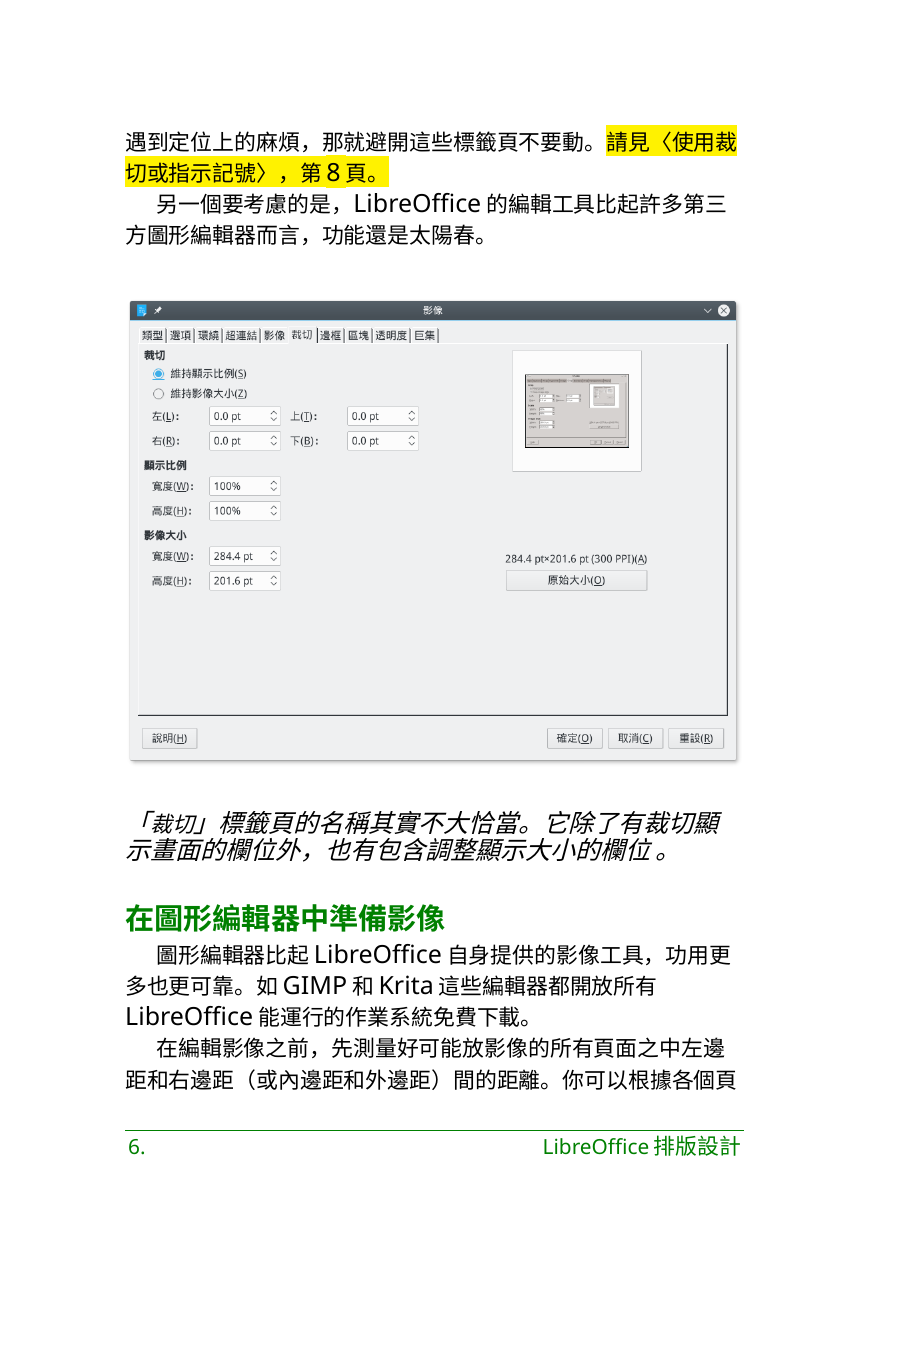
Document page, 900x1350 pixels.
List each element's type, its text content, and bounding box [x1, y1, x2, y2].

picture [125, 296, 744, 769]
table_cell 「裁切」標籤頁的名稱其實不大恰當。它除了有裁切顯示畫面的欄位外，也有包含調整顯示大小的欄位 。 [125, 802, 744, 864]
text 另一個要考慮的是，LibreOffice的編輯工具比起許多第三方圖形編輯器而言，功能還是太陽春。 [125, 187, 744, 250]
text 在編輯影像之前，先測量好可能放影像的所有頁面之中左邊距和右邊距（或內邊距和外邊距）間的距離。你可以根據各個頁 [125, 1032, 744, 1094]
text 所有這些工具比起另外打開圖形編輯器修修改改都還要順手。不過，由於外框有潛在的不穩定性，用「影像」和「裁切」標籤頁中的選項來修改可能會提高出錯的機率。如果你在處理圖形時遇到定位上的麻煩，那就避開這些標籤頁不要動。請見〈使用裁切或指示記號〉，第8頁。 [125, 125, 744, 187]
table_header [125, 769, 744, 802]
table_header [125, 266, 744, 296]
text 圖形編輯器比起LibreOffice自身提供的影像工具，功用更多也更可靠。如GIMP和Krita這些編輯器都開放所有LibreOffice能運行的作業系統免費下載。 [125, 938, 744, 1032]
subtitle 在圖形編輯器中準備影像 [125, 896, 744, 938]
